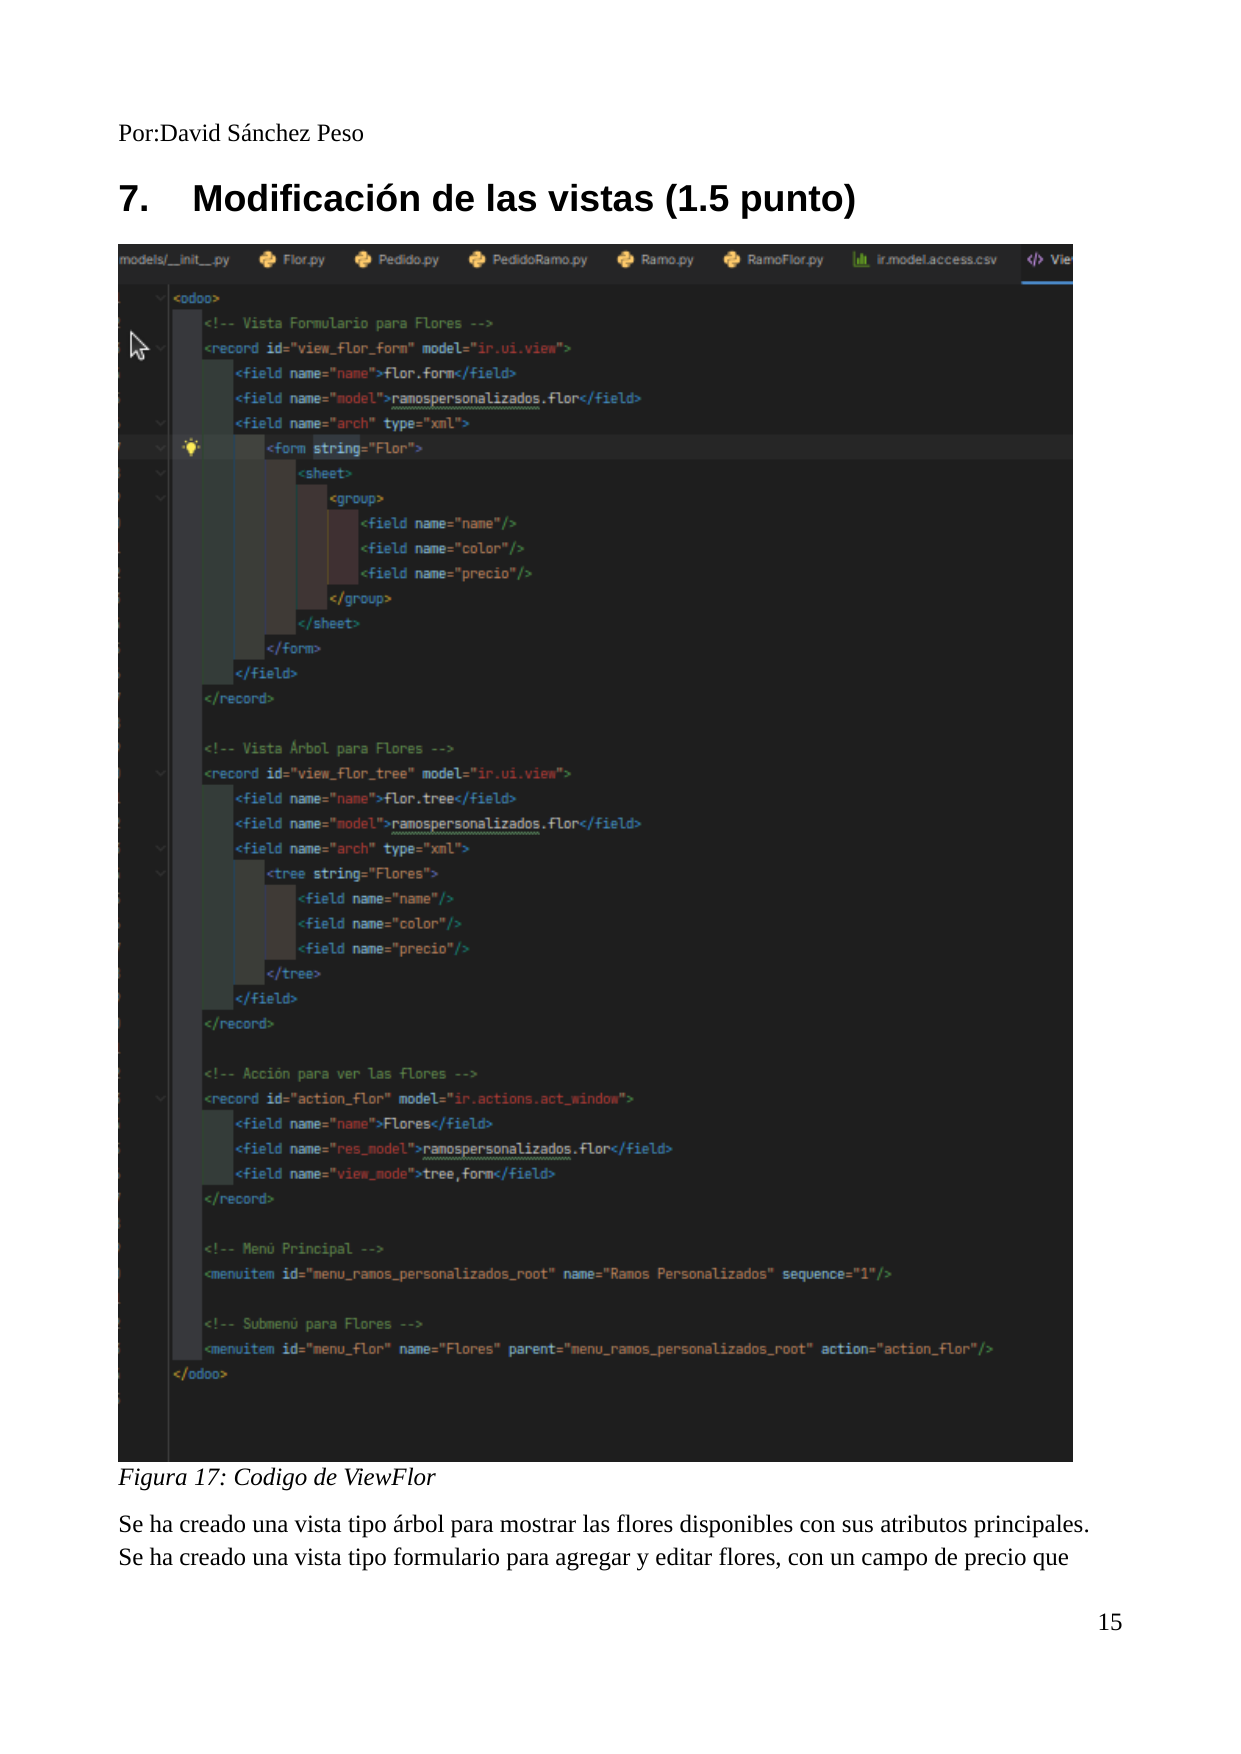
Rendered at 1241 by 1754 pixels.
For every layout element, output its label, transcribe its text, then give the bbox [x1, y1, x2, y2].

subtitle Modificación de las vistas (1.5 punto) [118, 176, 1122, 219]
picture [118, 244, 1073, 1462]
text Figura 17: Codigo de ViewFlor [118, 1462, 1073, 1491]
text Se ha creado una vista tipo árbol para mostrar las flores disponibles con sus atributos principales. Se ha creado una vista tipo formulario para agregar y editar flores, con un campo de precio que [118, 1509, 1122, 1571]
